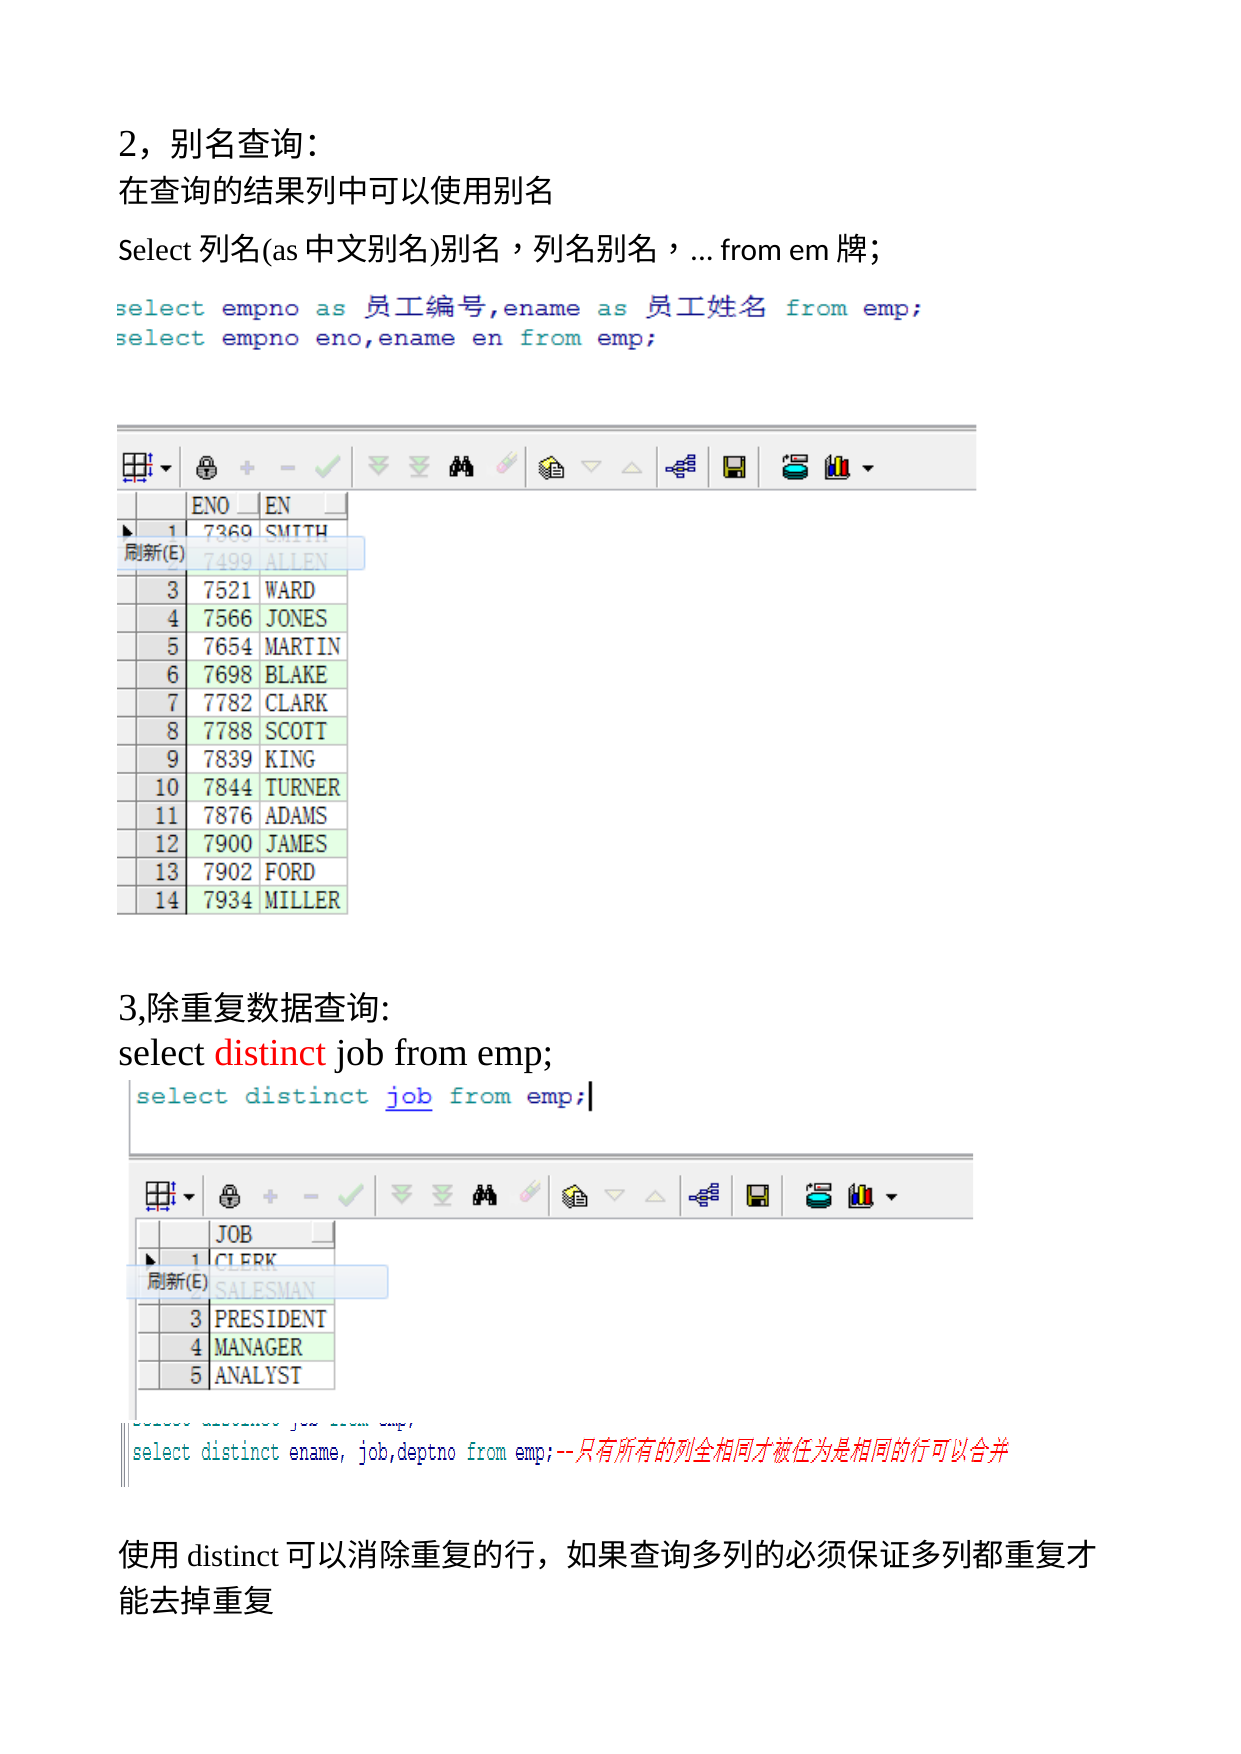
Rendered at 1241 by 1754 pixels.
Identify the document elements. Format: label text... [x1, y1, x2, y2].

text 使用distinct可以消除重复的行，如果查询多列的必须保证多列都重复才能去掉重复 [118, 1531, 1122, 1621]
text Select 列名(as中文别名)别名，列名别名，... from em牌； [118, 224, 1122, 269]
picture [117, 292, 977, 929]
picture [118, 1423, 1123, 1487]
text 2，别名查询： [118, 118, 1122, 166]
picture [126, 1080, 974, 1420]
text 3,除重复数据查询: [118, 982, 1122, 1030]
text 在查询的结果列中可以使用别名 [118, 166, 1122, 212]
text select distinct job from emp; [118, 1030, 1122, 1074]
